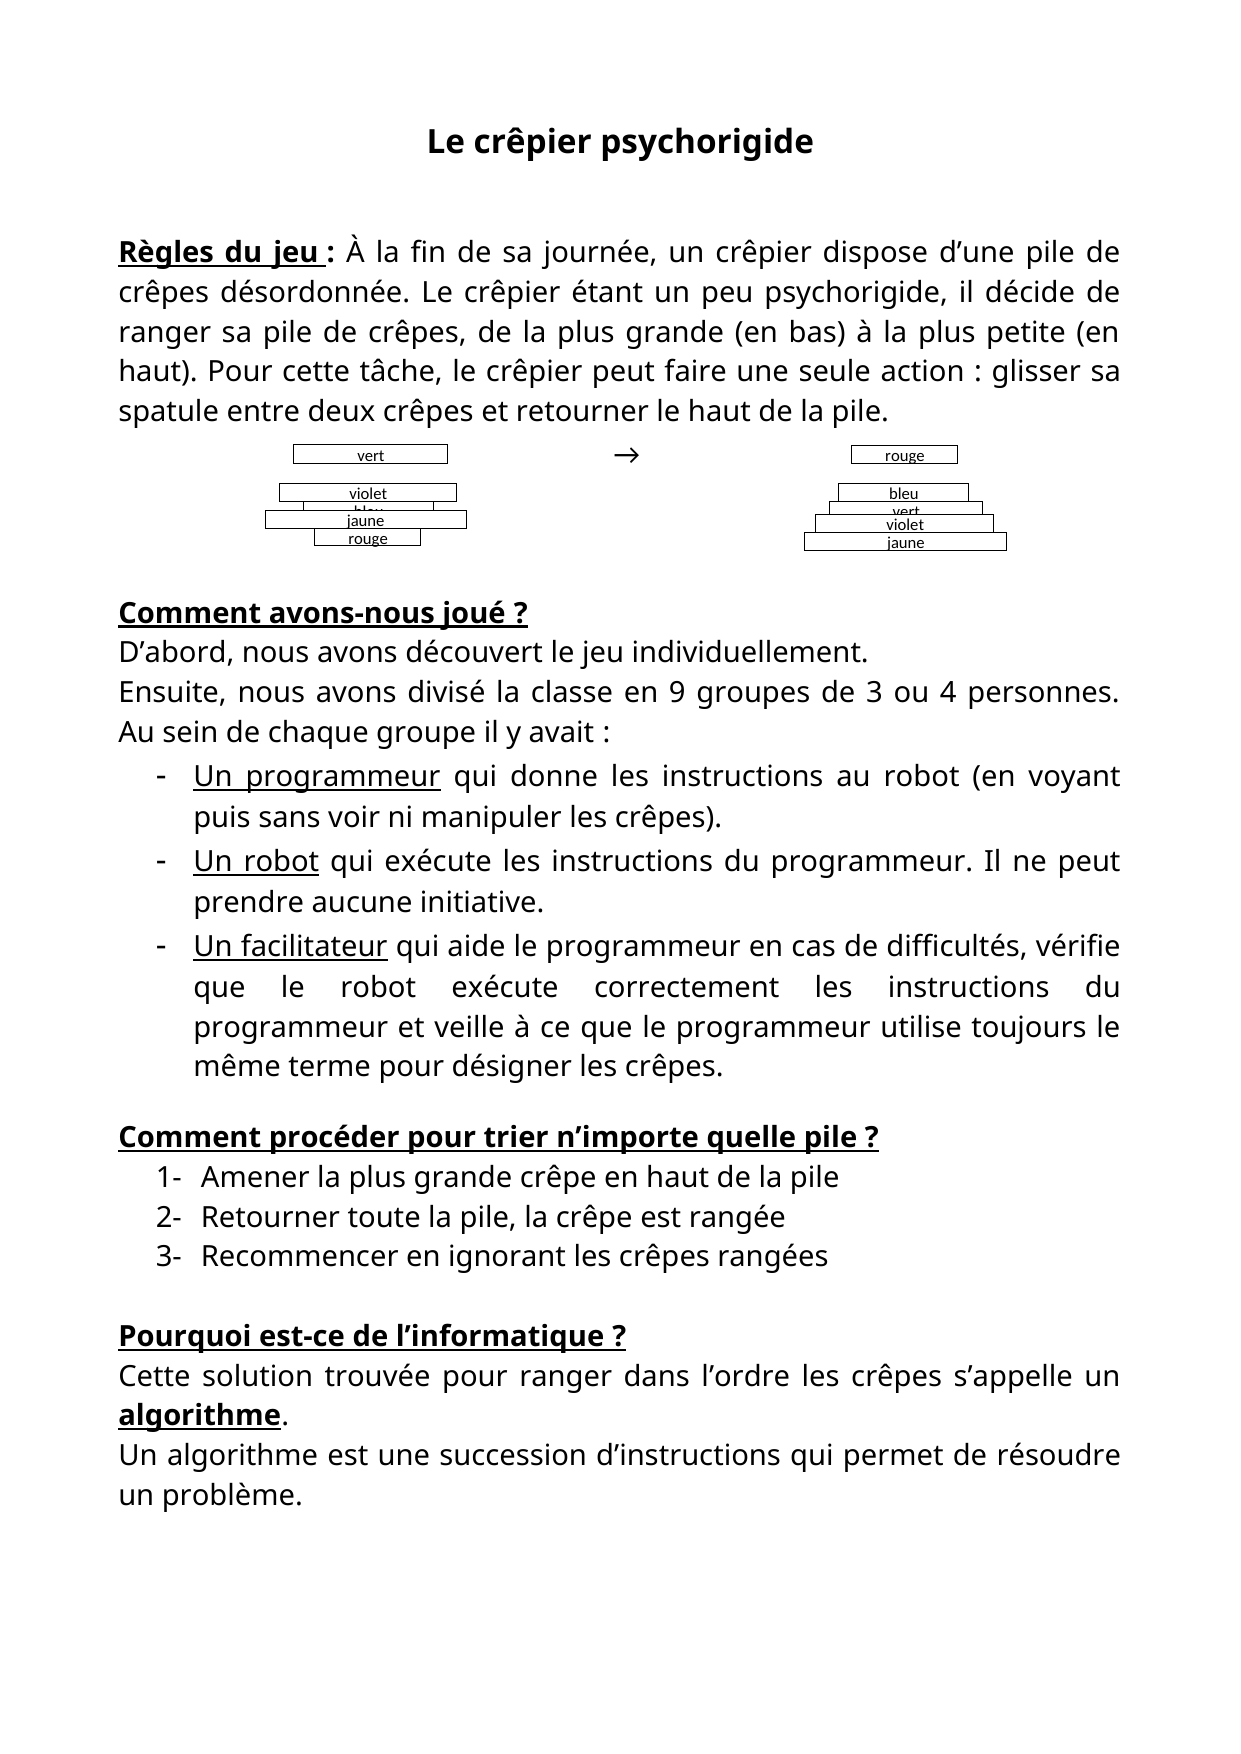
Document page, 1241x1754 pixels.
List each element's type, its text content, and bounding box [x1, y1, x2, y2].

text Pourquoi est-ce de l’informatique ? [118, 1315, 1122, 1355]
list Un robot qui exécute les instructions du programmeur. Il ne peut prendre aucune initiative. [156, 836, 1122, 921]
list Amener la plus grande crêpe en haut de la pile [156, 1156, 1122, 1196]
list Un facilitateur qui aide le programmeur en cas de difficultés, vérifie que le robot exécute correctement les instructions du programmeur et veille à ce que le programmeur utilise toujours le même terme pour désigner les crêpes. [156, 921, 1122, 1085]
list Retourner toute la pile, la crêpe est rangée [156, 1196, 1122, 1236]
list Un programmeur qui donne les instructions au robot (en voyant puis sans voir ni manipuler les crêpes). [156, 751, 1122, 836]
table_header → [551, 430, 696, 569]
text Comment avons-nous joué ? [118, 592, 1122, 632]
table_header [118, 430, 551, 569]
text Comment procéder pour trier n’importe quelle pile ? [118, 1117, 1122, 1156]
list Recommencer en ignorant les crêpes rangées [156, 1236, 1122, 1275]
text Un algorithme est une succession d’instructions qui permet de résoudre un problème. [118, 1434, 1122, 1513]
text Le crêpier psychorigide [118, 118, 1122, 163]
text Ensuite, nous avons divisé la classe en 9 groupes de 3 ou 4 personnes. Au sein de chaque groupe il y avait : [118, 671, 1122, 751]
text Cette solution trouvée pour ranger dans l’ordre les crêpes s’appelle un algorithme. [118, 1355, 1122, 1434]
text D’abord, nous avons découvert le jeu individuellement. [118, 632, 1122, 671]
table_header [696, 430, 1122, 569]
text Règles du jeu : À la fin de sa journée, un crêpier dispose d’une pile de crêpes désordonnée. Le crêpier étant un peu psychorigide, il décide de ranger sa pile de crêpes, de la plus grande (en bas) à la plus petite (en haut). Pour cette tâche, le crêpier peut faire une seule action : glisser sa spatule entre deux crêpes et retourner le haut de la pile. [118, 232, 1122, 430]
